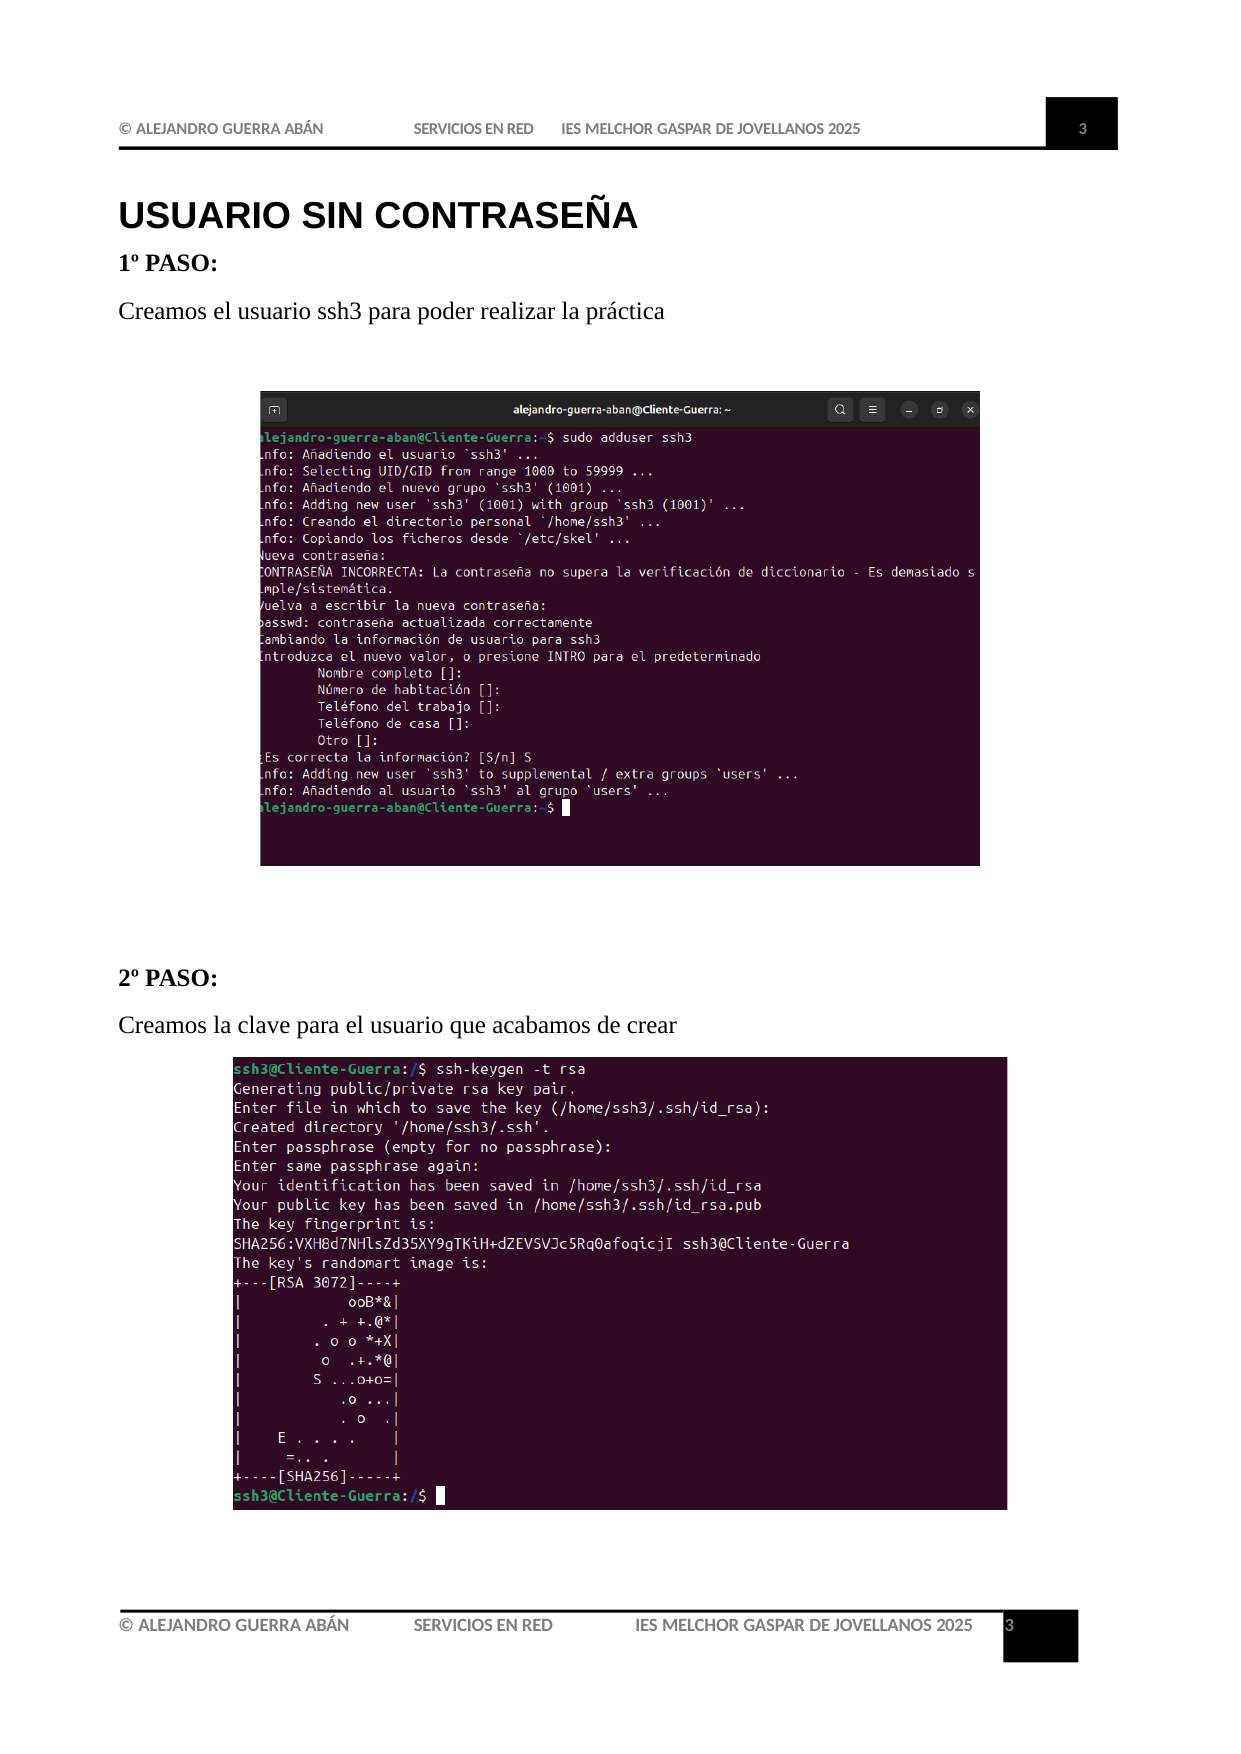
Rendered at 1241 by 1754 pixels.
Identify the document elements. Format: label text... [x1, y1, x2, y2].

text 2º PASO: [118, 963, 1122, 991]
text Creamos el usuario ssh3 para poder realizar la práctica [118, 296, 1122, 325]
text 1º PASO: [118, 248, 1122, 277]
text Creamos la clave para el usuario que acabamos de crear [118, 1010, 1122, 1039]
picture [260, 391, 980, 866]
subtitle USUARIO SIN CONTRASEÑA [118, 193, 1122, 236]
picture [233, 1057, 1008, 1510]
